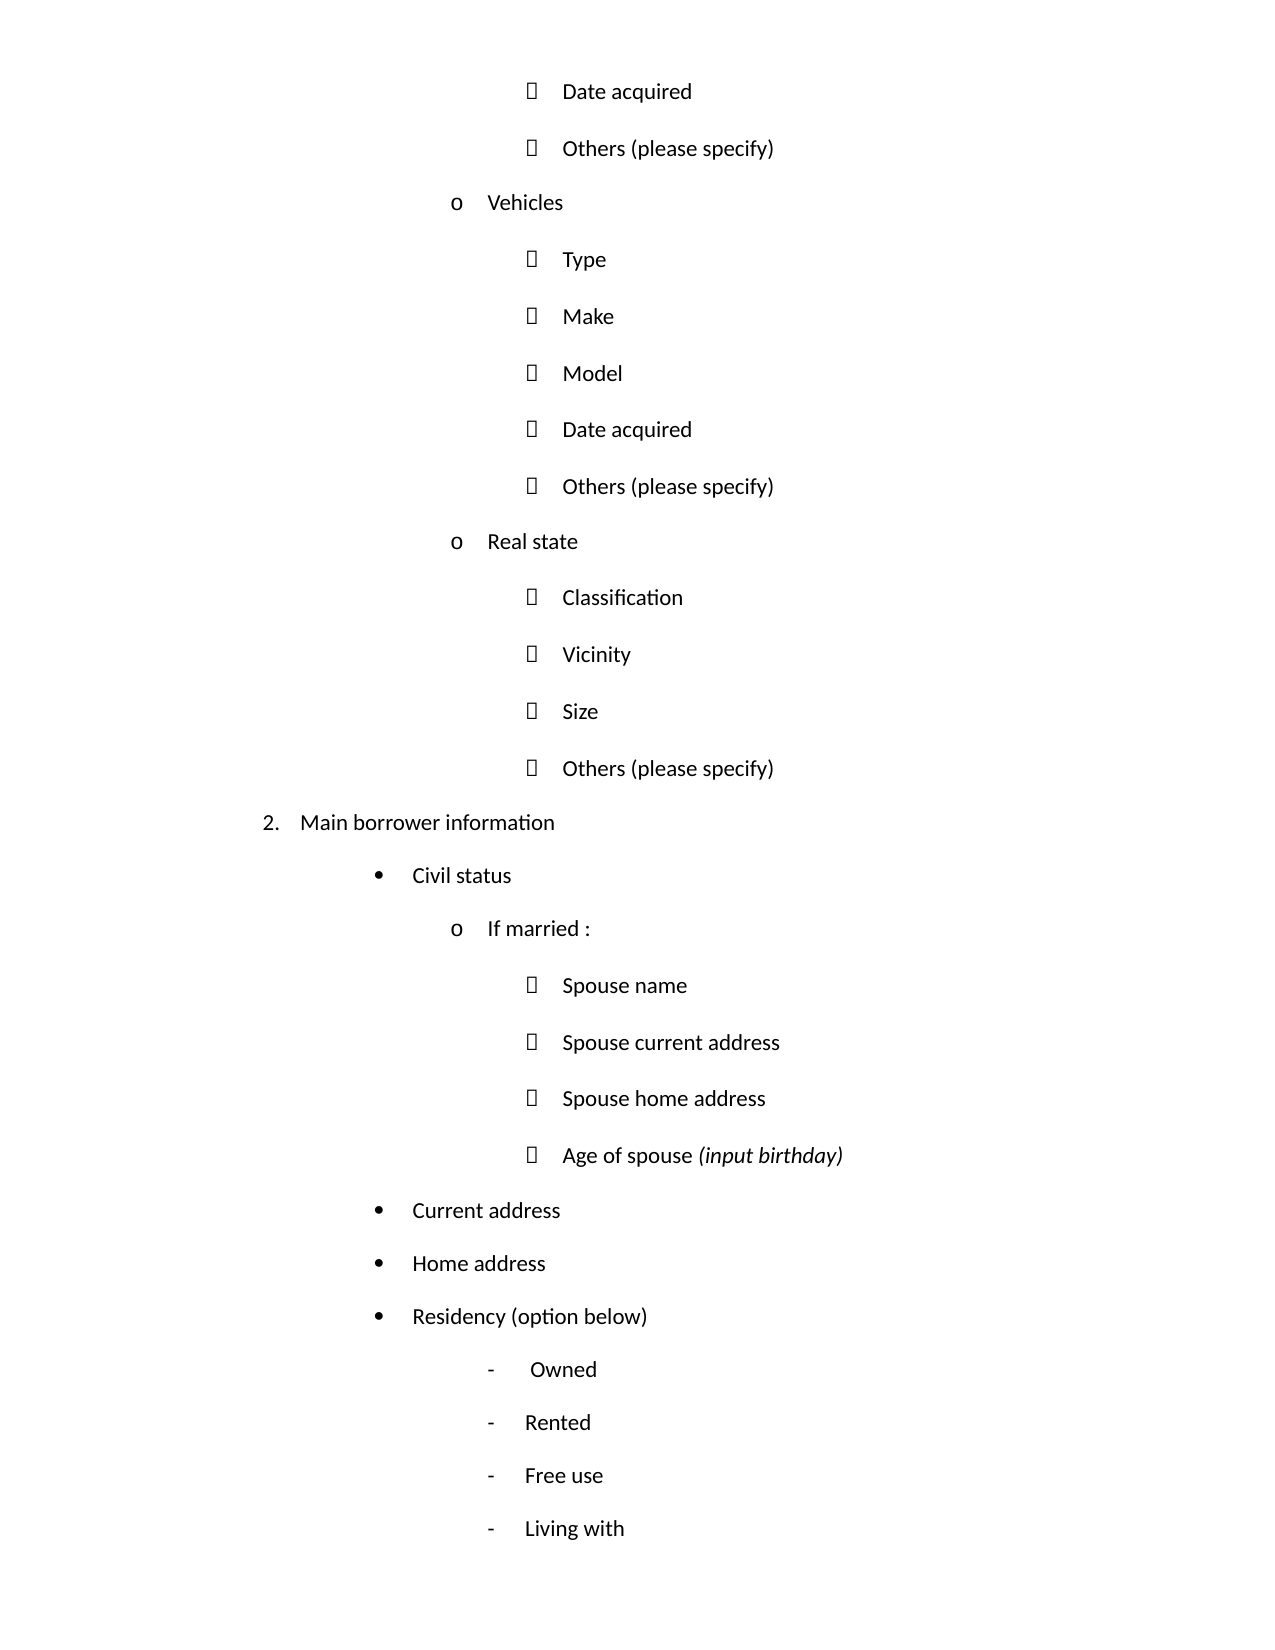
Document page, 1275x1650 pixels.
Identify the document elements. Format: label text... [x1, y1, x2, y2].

list Size [525, 695, 1125, 726]
list Model [525, 356, 1125, 388]
list Others (please specify) [525, 751, 1125, 783]
list Others (please specify) [525, 132, 1125, 163]
list Vicinity [525, 638, 1125, 669]
list Spouse home address [525, 1082, 1125, 1113]
list Classification [525, 581, 1125, 612]
list Make [525, 300, 1125, 331]
list Real state [450, 527, 1125, 556]
list Free use [487, 1461, 1125, 1489]
list Residency (option below) [375, 1302, 1125, 1330]
list Rented [487, 1408, 1125, 1436]
list Others (please specify) [525, 470, 1125, 501]
list Main borrower information [262, 808, 1125, 836]
list Age of spouse (input birthday) [525, 1139, 1125, 1170]
list Date acquired [525, 75, 1125, 106]
list Civil status [375, 861, 1125, 889]
list Home address [375, 1249, 1125, 1277]
list Current address [375, 1196, 1125, 1224]
list Spouse name [525, 969, 1125, 1000]
list Living with [487, 1514, 1125, 1542]
list Date acquired [525, 413, 1125, 444]
list Type [525, 243, 1125, 274]
list If married : [450, 914, 1125, 943]
list Vehicles [450, 188, 1125, 218]
list Spouse current address [525, 1025, 1125, 1057]
list Owned [487, 1355, 1125, 1383]
